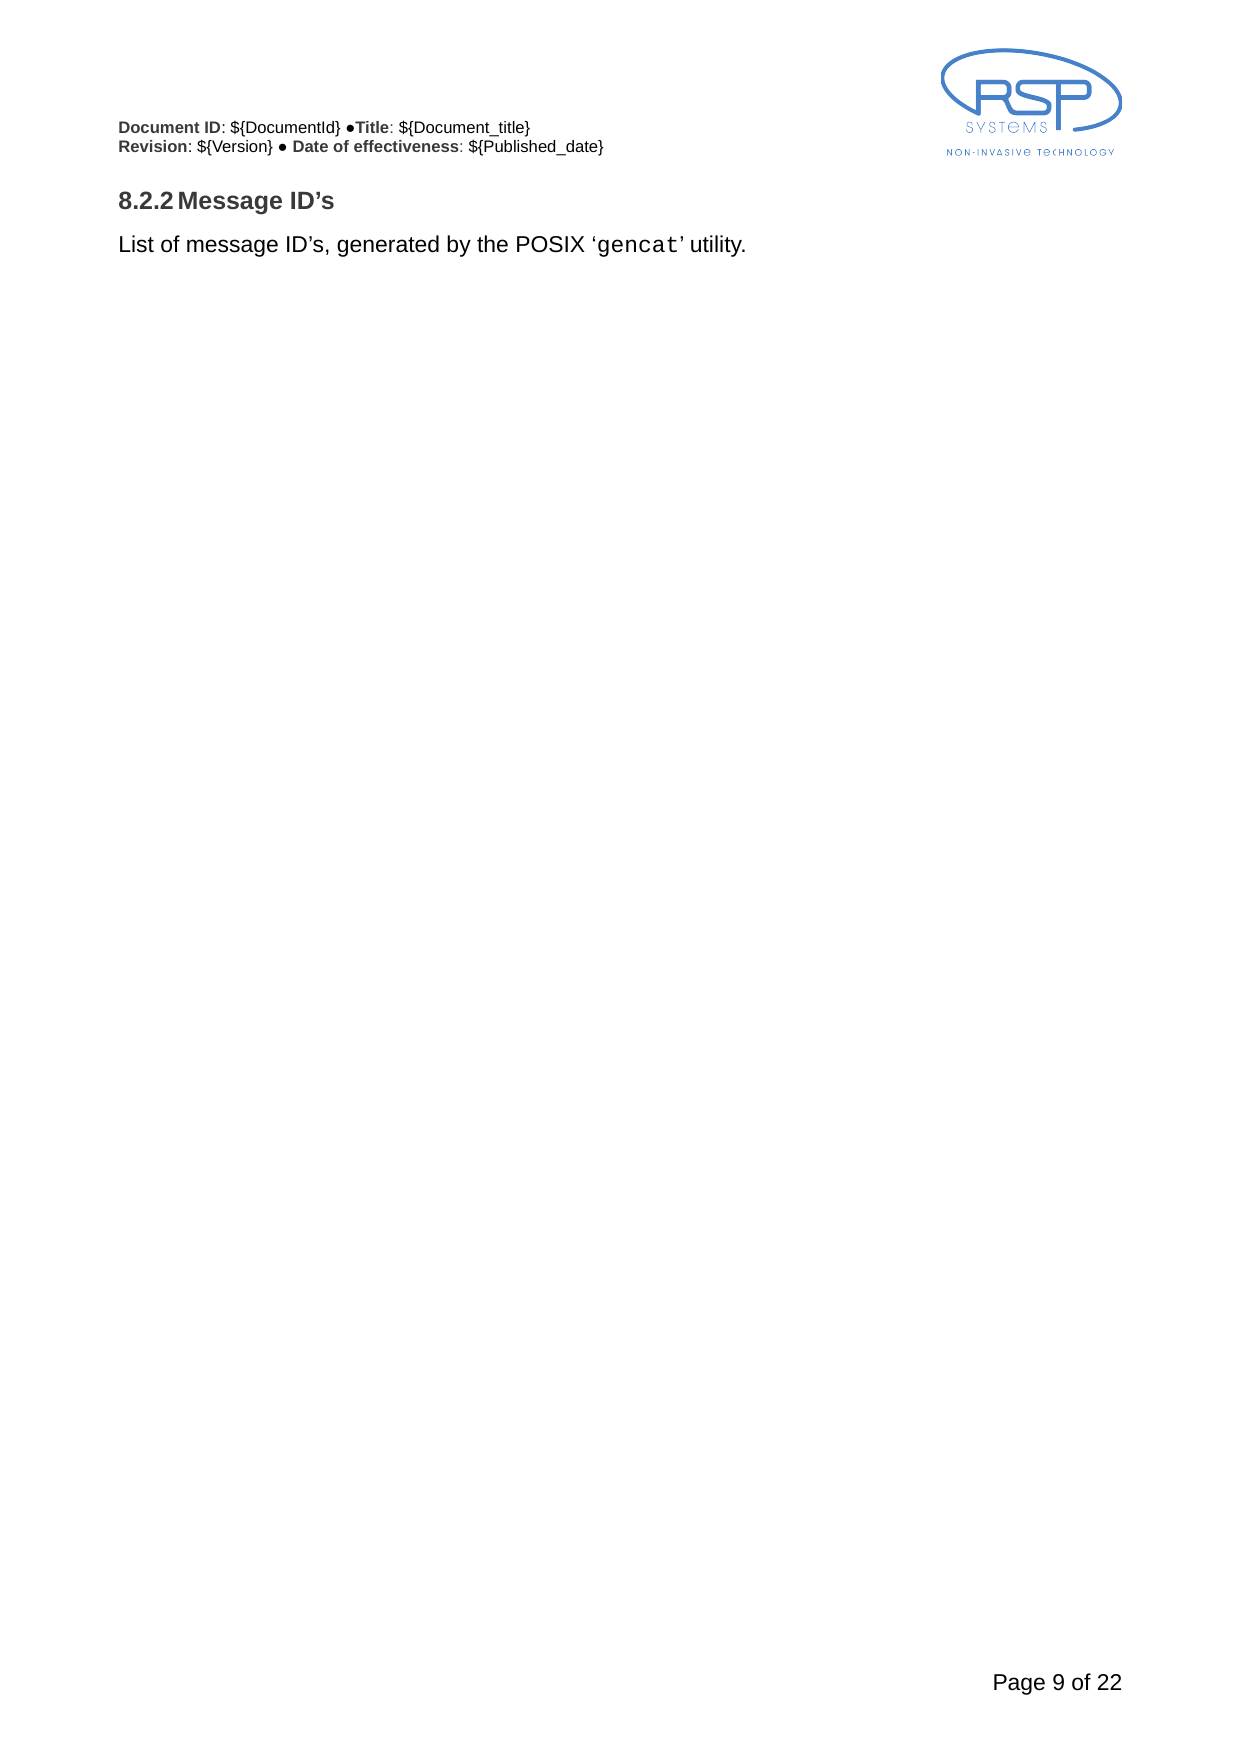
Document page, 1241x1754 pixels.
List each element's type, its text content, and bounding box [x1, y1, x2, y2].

picture [941, 48, 1123, 156]
subtitle Message ID’s [118, 186, 1122, 215]
text List of message ID’s, generated by the POSIX ‘gencat’ utility. [118, 231, 1122, 260]
